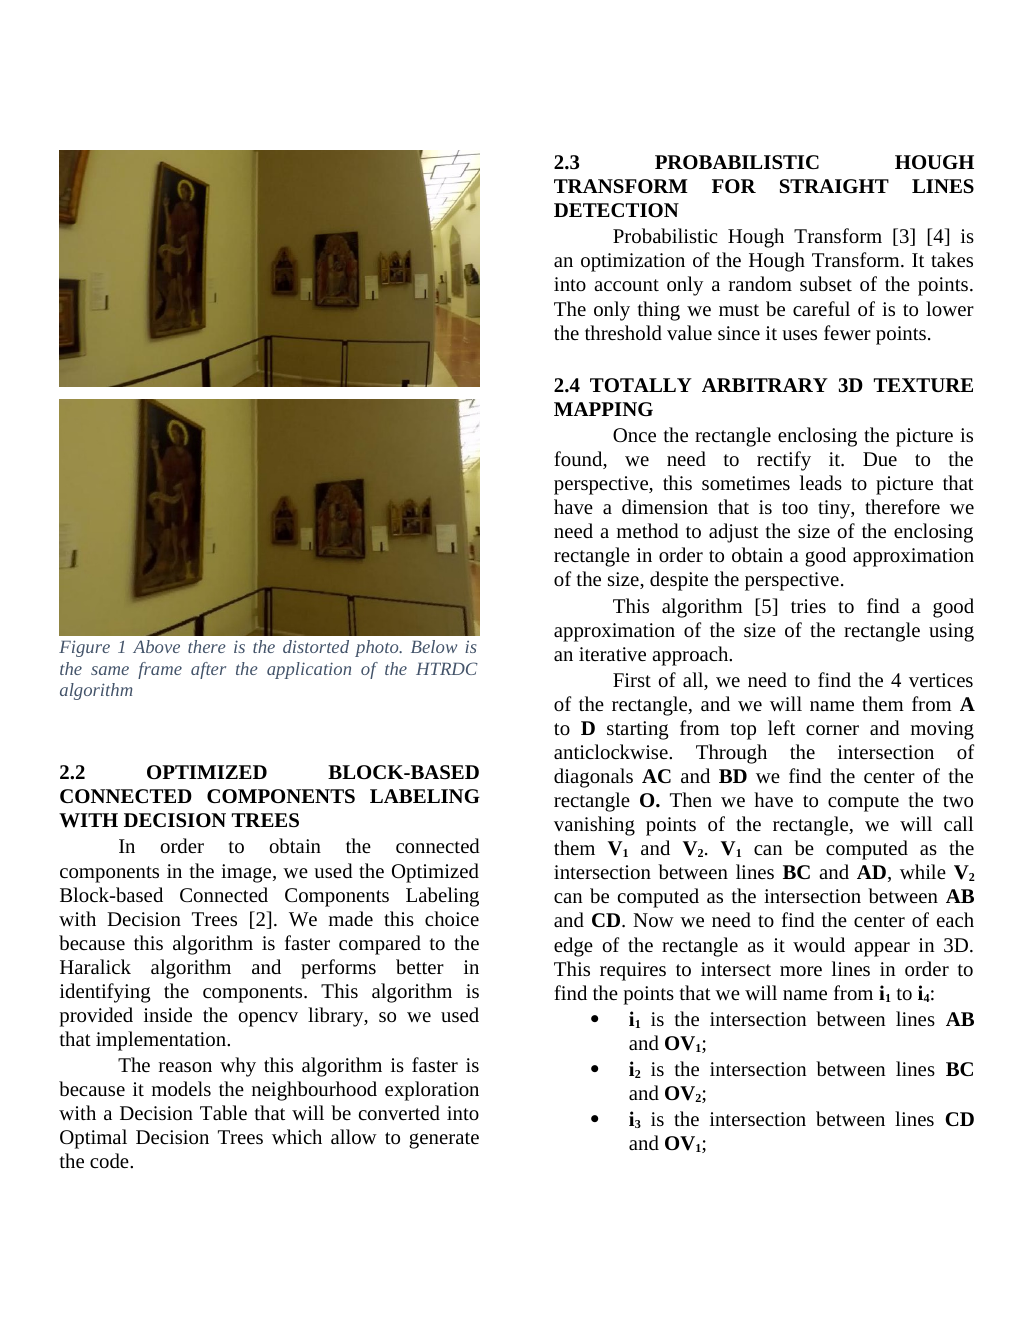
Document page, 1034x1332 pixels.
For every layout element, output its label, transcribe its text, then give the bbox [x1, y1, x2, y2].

list i2 is the intersection between lines BC and OV2; [591, 1057, 974, 1105]
text Once the rectangle enclosing the picture is found, we need to rectify it. Due to the perspective, this sometimes leads to picture that have a dimension that is too tiny, therefore we need a method to adjust the size of the enclosing rectangle in order to obtain a good approximation of the size, despite the perspective. [554, 423, 974, 591]
text Probabilistic Hough Transform [3] [4] is an optimization of the Hough Transform. It takes into account only a random subset of the points. The only thing we must be careful of is to lower the threshold value since it uses fewer points. [554, 224, 974, 344]
text 2.3 PROBABILISTIC HOUGH TRANSFORM FOR STRAIGHT LINES DETECTION [554, 150, 974, 222]
text The reason why this algorithm is faster is because it models the neighbourhood exploration with a Decision Table that will be converted into Optimal Decision Trees which allow to generate the code. [59, 1053, 480, 1173]
text This algorithm [5] tries to find a good approximation of the size of the rectangle using an iterative approach. [554, 593, 974, 666]
text In order to obtain the connected components in the image, we used the Optimized Block-based Connected Components Labeling with Decision Trees [2]. We made this choice because this algorithm is faster compared to the Haralick algorithm and performs better in identifying the components. This algorithm is provided inside the opencv library, so we used that implementation. [59, 834, 480, 1051]
text 2.2 OPTIMIZED BLOCK-BASED CONNECTED COMPONENTS LABELING WITH DECISION TREES [59, 760, 480, 832]
text 2.4 TOTALLY ARBITRARY 3D TEXTURE MAPPING [554, 373, 974, 421]
text Figure 1 Above there is the distorted photo. Below is the same frame after the application of the HTRDC algorithm [59, 636, 480, 701]
picture [59, 399, 480, 636]
text First of all, we need to find the 4 vertices of the rectangle, and we will name them from A to D starting from top left corner and moving anticlockwise. Through the intersection of diagonals AC and BD we find the center of the rectangle O. Then we have to compute the two vanishing points of the rectangle, we will call them V1 and V2. V1 can be computed as the intersection between lines BC and AD, while V2 can be computed as the intersection between AB and CD. Now we need to find the center of each edge of the rectangle as it would appear in 3D. This requires to intersect more lines in order to find the points that we will name from i1 to i4: [554, 668, 974, 1005]
picture [59, 150, 480, 387]
list i3 is the intersection between lines CD and OV1; [591, 1107, 974, 1155]
list i1 is the intersection between lines AB and OV1; [591, 1007, 974, 1055]
